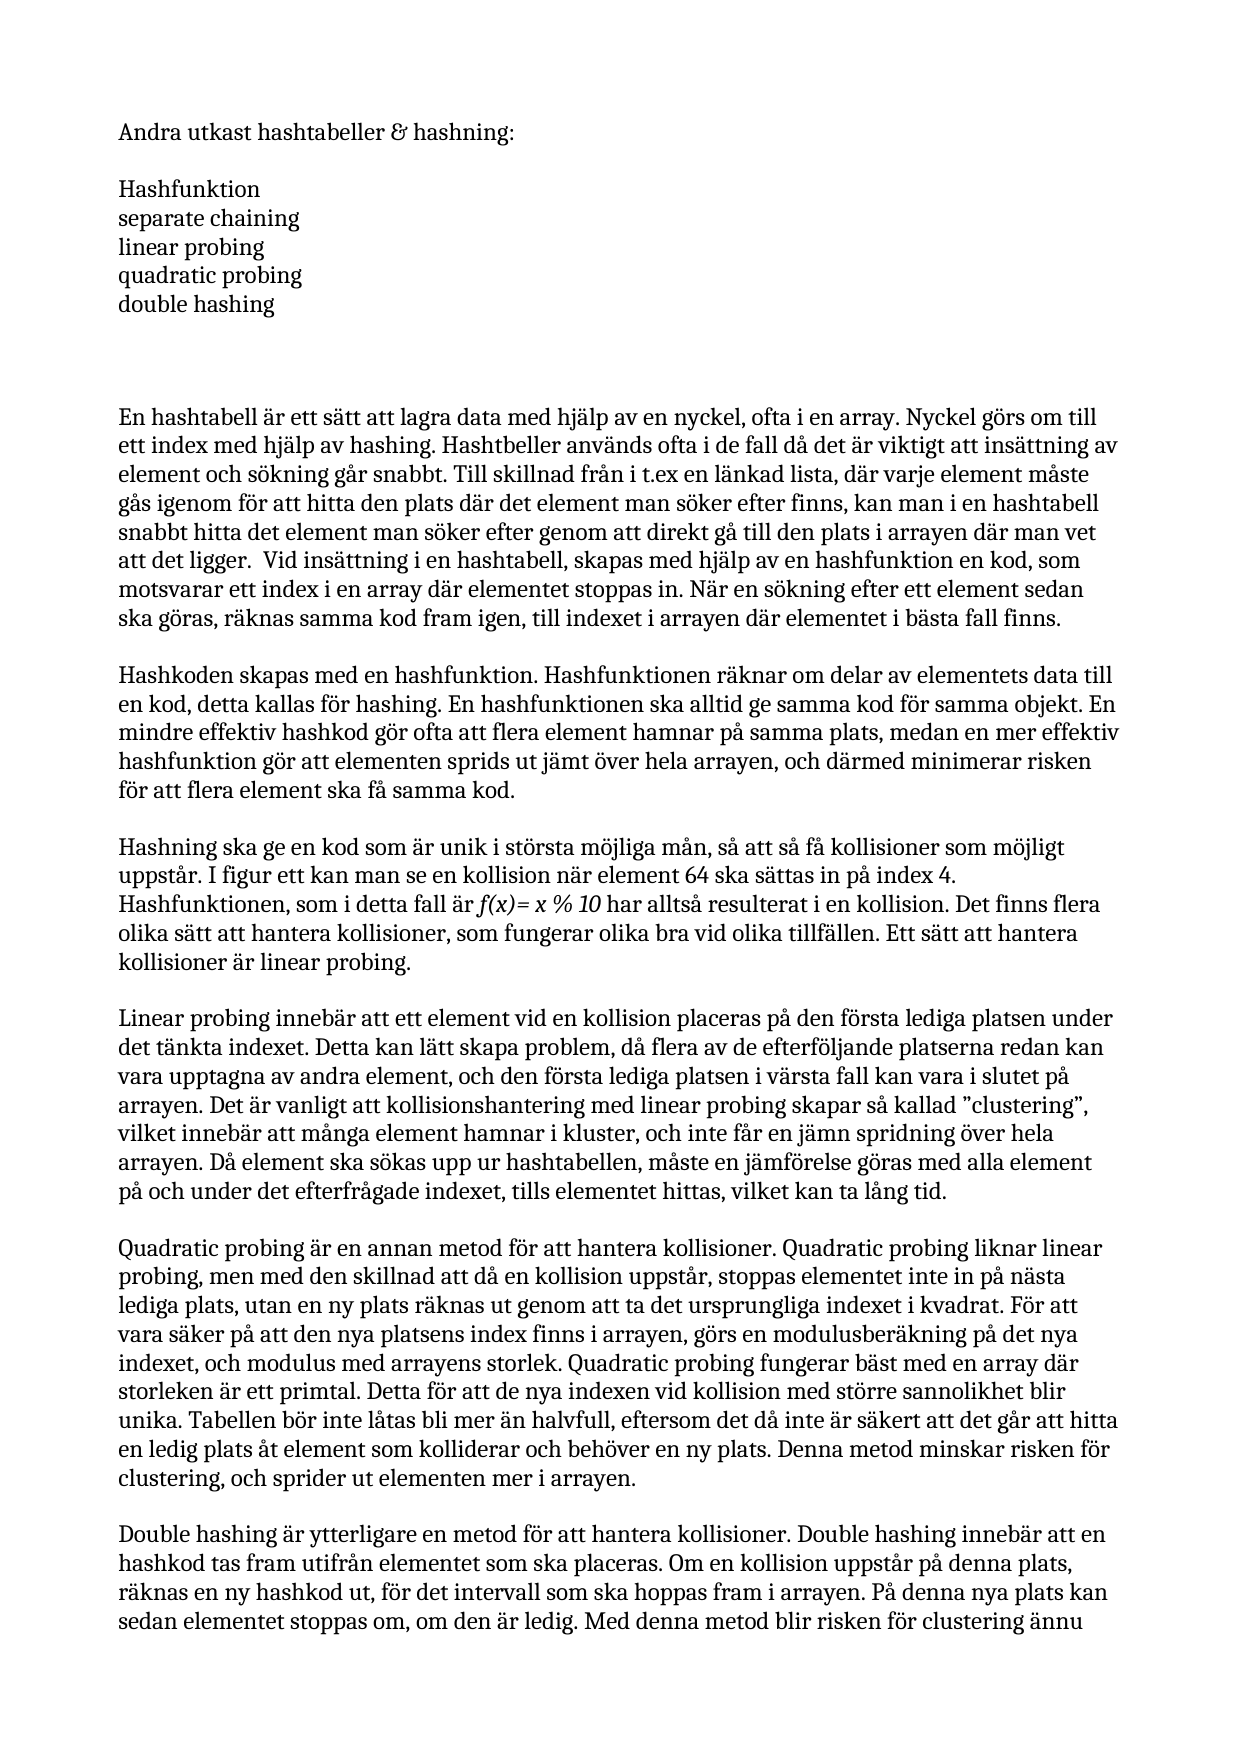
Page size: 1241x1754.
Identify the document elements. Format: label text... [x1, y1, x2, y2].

text Hashning ska ge en kod som är unik i största möjliga mån, så att så få kollisioner som möjligt uppstår. I figur ett kan man se en kollision när element 64 ska sättas in på index 4. Hashfunktionen, som i detta fall är f(x)= x % 10 har alltså resulterat i en kollision. Det finns flera olika sätt att hantera kollisioner, som fungerar olika bra vid olika tillfällen. Ett sätt att hantera kollisioner är linear probing. [118, 832, 1122, 976]
text Double hashing är ytterligare en metod för att hantera kollisioner. Double hashing innebär att en hashkod tas fram utifrån elementet som ska placeras. Om en kollision uppstår på denna plats, räknas en ny hashkod ut, för det intervall som ska hoppas fram i arrayen. På denna nya plats kan sedan elementet stoppas om, om den är ledig. Med denna metod blir risken för clustering ännu [118, 1520, 1122, 1635]
text Hashfunktion [118, 175, 1122, 204]
text separate chaining [118, 204, 1122, 232]
text En hashtabell är ett sätt att lagra data med hjälp av en nyckel, ofta i en array. Nyckel görs om till ett index med hjälp av hashing. Hashtbeller används ofta i de fall då det är viktigt att insättning av element och sökning går snabbt. Till skillnad från i t.ex en länkad lista, där varje element måste gås igenom för att hitta den plats där det element man söker efter finns, kan man i en hashtabell snabbt hitta det element man söker efter genom att direkt gå till den plats i arrayen där man vet att det ligger. Vid insättning i en hashtabell, skapas med hjälp av en hashfunktion en kod, som motsvarar ett index i en array där elementet stoppas in. När en sökning efter ett element sedan ska göras, räknas samma kod fram igen, till indexet i arrayen där elementet i bästa fall finns. [118, 403, 1122, 633]
text quadratic probing [118, 261, 1122, 290]
text linear probing [118, 232, 1122, 261]
text Linear probing innebär att ett element vid en kollision placeras på den första lediga platsen under det tänkta indexet. Detta kan lätt skapa problem, då flera av de efterföljande platserna redan kan vara upptagna av andra element, och den första lediga platsen i värsta fall kan vara i slutet på arrayen. Det är vanligt att kollisionshantering med linear probing skapar så kallad ”clustering”, vilket innebär att många element hamnar i kluster, och inte får en jämn spridning över hela arrayen. Då element ska sökas upp ur hashtabellen, måste en jämförelse göras med alla element på och under det efterfrågade indexet, tills elementet hittas, vilket kan ta lång tid. [118, 1004, 1122, 1206]
text Andra utkast hashtabeller & hashning: [118, 118, 1122, 147]
text double hashing [118, 290, 1122, 319]
text Quadratic probing är en annan metod för att hantera kollisioner. Quadratic probing liknar linear probing, men med den skillnad att då en kollision uppstår, stoppas elementet inte in på nästa lediga plats, utan en ny plats räknas ut genom att ta det ursprungliga indexet i kvadrat. För att vara säker på att den nya platsens index finns i arrayen, görs en modulusberäkning på det nya indexet, och modulus med arrayens storlek. Quadratic probing fungerar bäst med en array där storleken är ett primtal. Detta för att de nya indexen vid kollision med större sannolikhet blir unika. Tabellen bör inte låtas bli mer än halvfull, eftersom det då inte är säkert att det går att hitta en ledig plats åt element som kolliderar och behöver en ny plats. Denna metod minskar risken för clustering, och sprider ut elementen mer i arrayen. [118, 1233, 1122, 1492]
text Hashkoden skapas med en hashfunktion. Hashfunktionen räknar om delar av elementets data till en kod, detta kallas för hashing. En hashfunktionen ska alltid ge samma kod för samma objekt. En mindre effektiv hashkod gör ofta att flera element hamnar på samma plats, medan en mer effektiv hashfunktion gör att elementen sprids ut jämt över hela arrayen, och därmed minimerar risken för att flera element ska få samma kod. [118, 661, 1122, 804]
